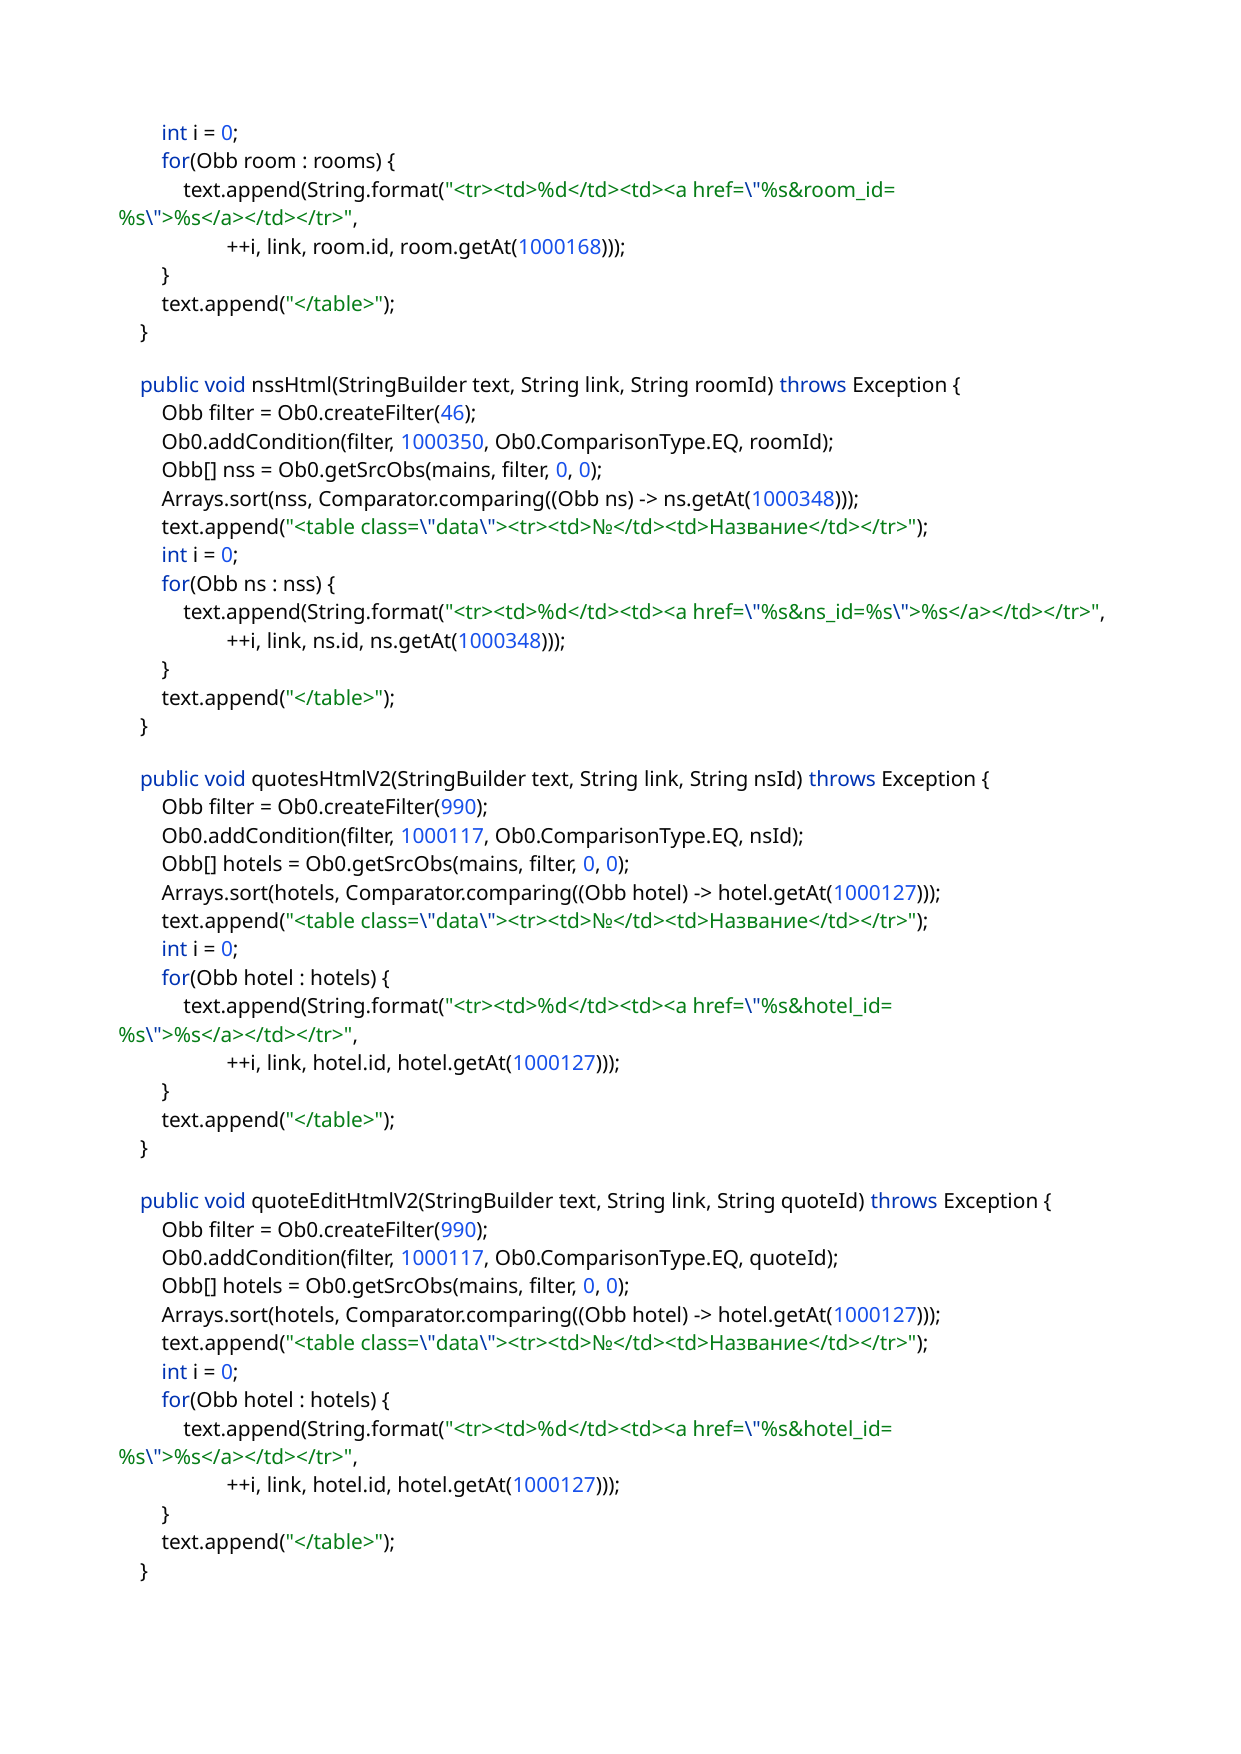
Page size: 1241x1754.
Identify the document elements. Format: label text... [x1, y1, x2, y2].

text int i = 0; for(Obb room : rooms) { text.append(String.format("<tr><td>%d</td><td><a href=\"%s&room_id=%s\">%s</a></td></tr>", ++i, link, room.id, room.getAt(1000168))); } text.append("</table>"); } public void nssHtml(StringBuilder text, String link, String roomId) throws Exception { Obb filter = Ob0.createFilter(46); Ob0.addCondition(filter, 1000350, Ob0.ComparisonType.EQ, roomId); Obb[] nss = Ob0.getSrcObs(mains, filter, 0, 0); Arrays.sort(nss, Comparator.comparing((Obb ns) -> ns.getAt(1000348))); text.append("<table class=\"data\"><tr><td>№</td><td>Название</td></tr>"); int i = 0; for(Obb ns : nss) { text.append(String.format("<tr><td>%d</td><td><a href=\"%s&ns_id=%s\">%s</a></td></tr>", ++i, link, ns.id, ns.getAt(1000348))); } text.append("</table>"); } public void quotesHtmlV2(StringBuilder text, String link, String nsId) throws Exception { Obb filter = Ob0.createFilter(990); Ob0.addCondition(filter, 1000117, Ob0.ComparisonType.EQ, nsId); Obb[] hotels = Ob0.getSrcObs(mains, filter, 0, 0); Arrays.sort(hotels, Comparator.comparing((Obb hotel) -> hotel.getAt(1000127))); text.append("<table class=\"data\"><tr><td>№</td><td>Название</td></tr>"); int i = 0; for(Obb hotel : hotels) { text.append(String.format("<tr><td>%d</td><td><a href=\"%s&hotel_id=%s\">%s</a></td></tr>", ++i, link, hotel.id, hotel.getAt(1000127))); } text.append("</table>"); } public void quoteEditHtmlV2(StringBuilder text, String link, String quoteId) throws Exception { Obb filter = Ob0.createFilter(990); Ob0.addCondition(filter, 1000117, Ob0.ComparisonType.EQ, quoteId); Obb[] hotels = Ob0.getSrcObs(mains, filter, 0, 0); Arrays.sort(hotels, Comparator.comparing((Obb hotel) -> hotel.getAt(1000127))); text.append("<table class=\"data\"><tr><td>№</td><td>Название</td></tr>"); int i = 0; for(Obb hotel : hotels) { text.append(String.format("<tr><td>%d</td><td><a href=\"%s&hotel_id=%s\">%s</a></td></tr>", ++i, link, hotel.id, hotel.getAt(1000127))); } text.append("</table>"); } [118, 118, 1122, 1609]
